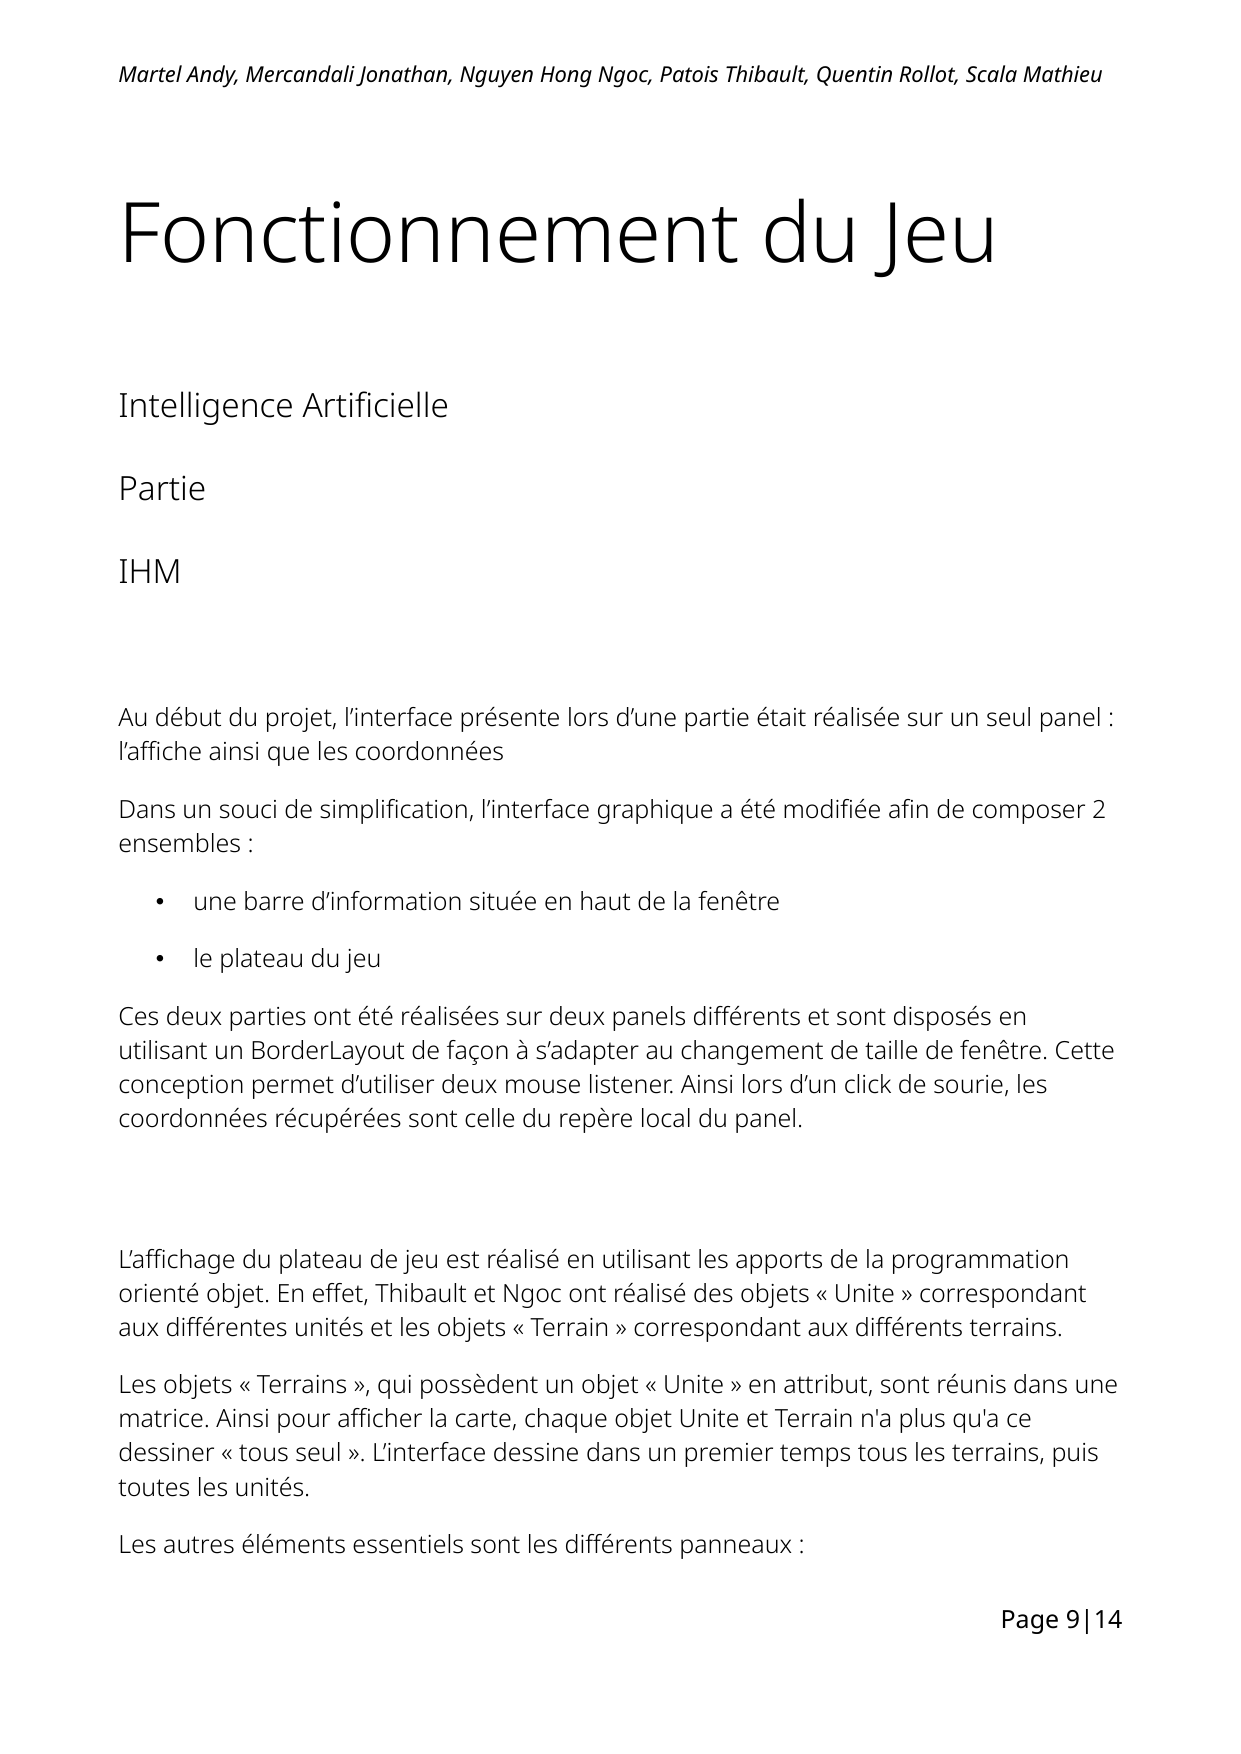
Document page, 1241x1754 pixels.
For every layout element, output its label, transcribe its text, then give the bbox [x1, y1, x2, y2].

subtitle Partie [118, 464, 1122, 510]
text Ces deux parties ont été réalisées sur deux panels différents et sont disposés en utilisant un BorderLayout de façon à s’adapter au changement de taille de fenêtre. Cette conception permet d’utiliser deux mouse listener. Ainsi lors d’un click de sourie, les coordonnées récupérées sont celle du repère local du panel. [118, 998, 1122, 1135]
subtitle Affichage du plateau de jeu [118, 1172, 1122, 1217]
text Au début du projet, l’interface présente lors d’une partie était réalisée sur un seul panel : l’affiche ainsi que les coordonnées [118, 700, 1122, 768]
list une barre d’information située en haut de la fenêtre [156, 883, 1122, 917]
subtitle Fonctionnement du Jeu [118, 173, 1122, 286]
list le plateau du jeu [156, 941, 1122, 975]
text Les objets « Terrains », qui possèdent un objet « Unite » en attribut, sont réunis dans une matrice. Ainsi pour afficher la carte, chaque objet Unite et Terrain n'a plus qu'a ce dessiner « tous seul ». L’interface dessine dans un premier temps tous les terrains, puis toutes les unités. [118, 1367, 1122, 1503]
text Dans un souci de simplification, l’interface graphique a été modifiée afin de composer 2 ensembles : [118, 792, 1122, 860]
subtitle IHM [118, 547, 1122, 593]
text L’affichage du plateau de jeu est réalisé en utilisant les apports de la programmation orienté objet. En effet, Thibault et Ngoc ont réalisé des objets « Unite » correspondant aux différentes unités et les objets « Terrain » correspondant aux différents terrains. [118, 1241, 1122, 1343]
text Les autres éléments essentiels sont les différents panneaux : [118, 1527, 1122, 1561]
subtitle Conception [118, 630, 1122, 676]
subtitle Intelligence Artificielle [118, 382, 1122, 427]
